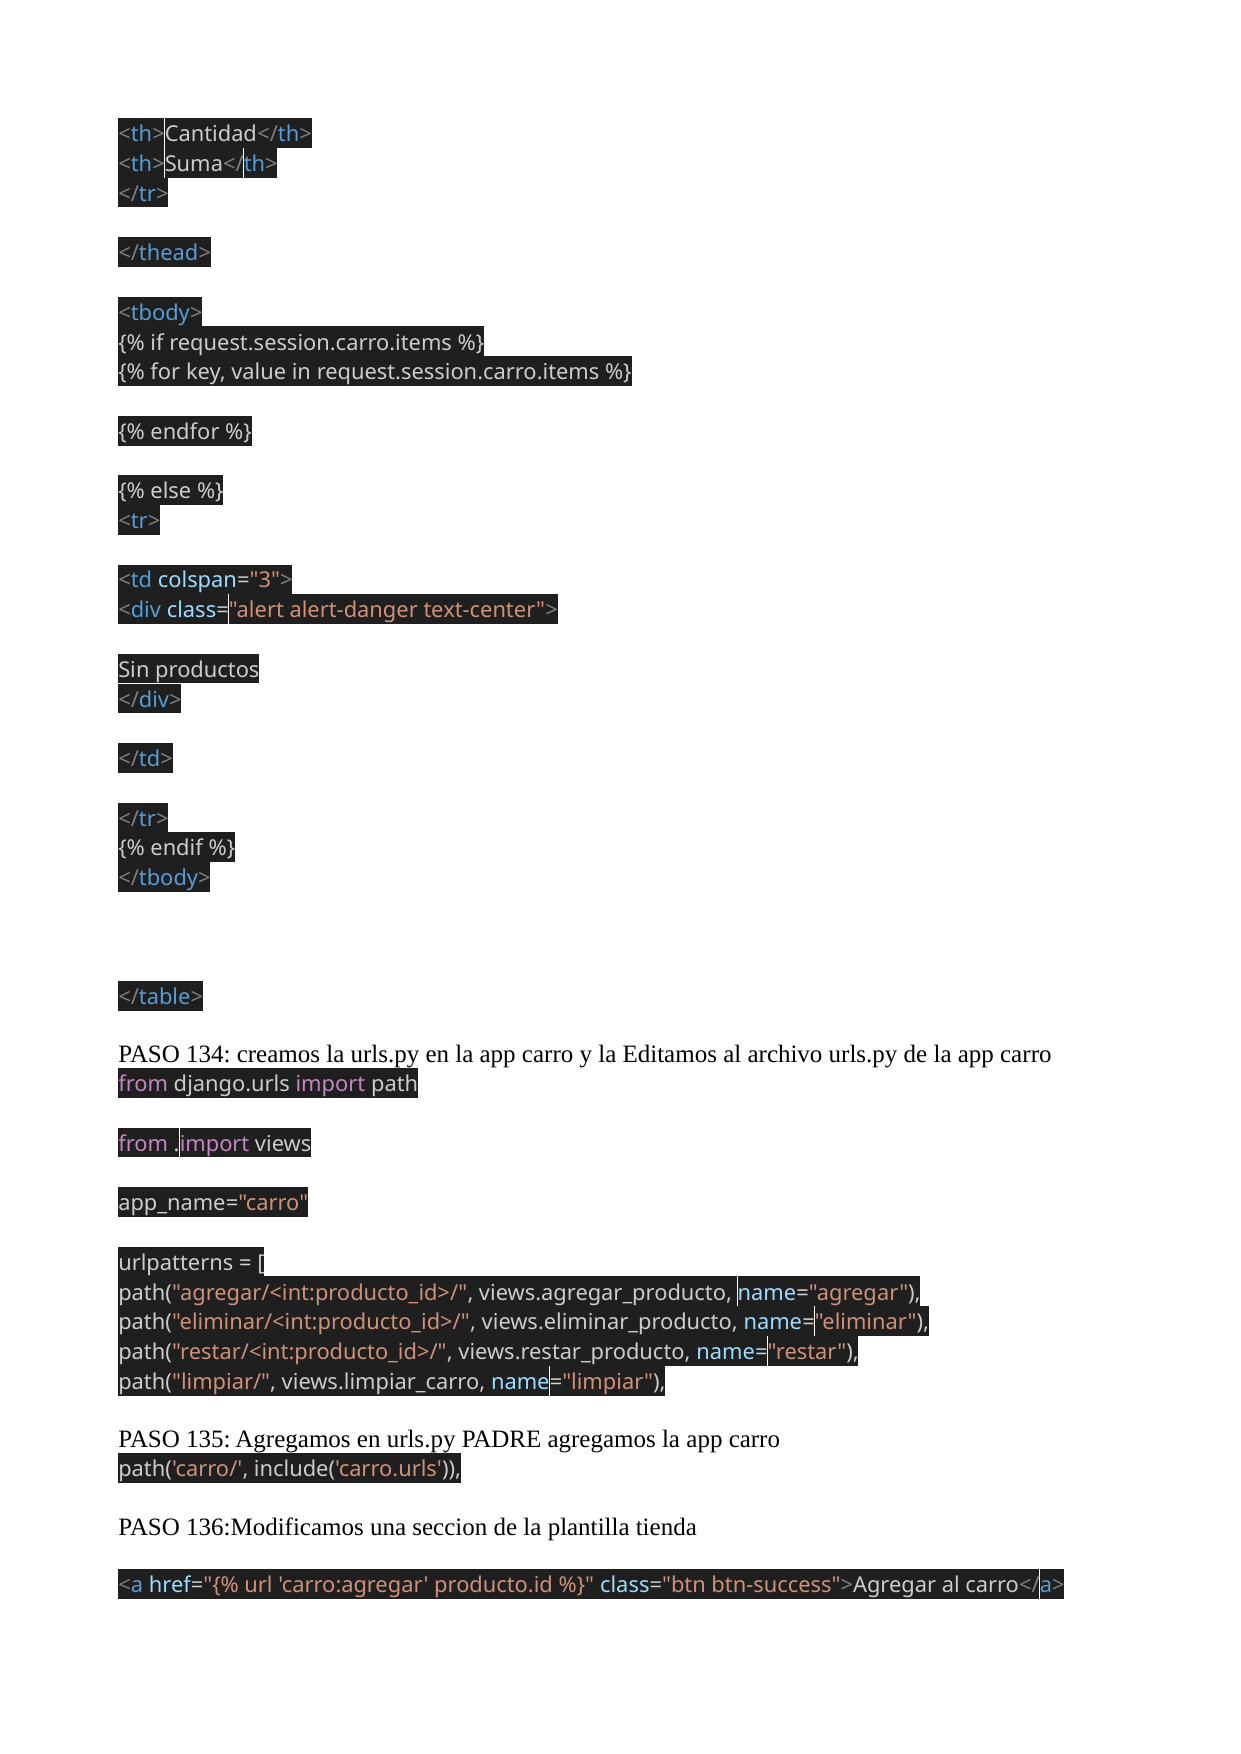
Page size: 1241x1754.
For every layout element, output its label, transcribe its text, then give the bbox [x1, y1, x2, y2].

text <td colspan="3"> [118, 564, 1122, 594]
text from .import views [118, 1128, 1122, 1157]
text PASO 134: creamos la urls.py en la app carro y la Editamos al archivo urls.py de la app carro [118, 1039, 1122, 1068]
text PASO 135: Agregamos en urls.py PADRE agregamos la app carro [118, 1424, 1122, 1453]
text <tbody> [118, 297, 1122, 326]
text <th>Suma</th> [118, 148, 1122, 178]
text </table> [118, 981, 1122, 1011]
text path("eliminar/<int:producto_id>/", views.eliminar_producto, name="eliminar"), [118, 1306, 1122, 1336]
text {% endfor %} [118, 416, 1122, 446]
text </td> [118, 743, 1122, 773]
text {% else %} [118, 475, 1122, 505]
text path("limpiar/", views.limpiar_carro, name="limpiar"), [118, 1366, 1122, 1396]
text </tr> [118, 802, 1122, 832]
text {% if request.session.carro.items %} [118, 326, 1122, 356]
text <a href="{% url 'carro:agregar' producto.id %}" class="btn btn-success">Agregar al carro</a> [118, 1569, 1122, 1599]
text path("restar/<int:producto_id>/", views.restar_producto, name="restar"), [118, 1336, 1122, 1366]
text <div class="alert alert-danger text-center"> [118, 594, 1122, 624]
text app_name="carro" [118, 1187, 1122, 1217]
text PASO 136:Modificamos una seccion de la plantilla tienda [118, 1512, 1122, 1540]
text <th>Cantidad</th> [118, 118, 1122, 148]
text </tbody> [118, 862, 1122, 892]
text {% endif %} [118, 832, 1122, 862]
text <tr> [118, 505, 1122, 535]
text urlpatterns = [ [118, 1247, 1122, 1276]
text </thead> [118, 237, 1122, 267]
text path('carro/', include('carro.urls')), [118, 1453, 1122, 1483]
text Sin productos [118, 654, 1122, 683]
text {% for key, value in request.session.carro.items %} [118, 356, 1122, 386]
text </div> [118, 683, 1122, 713]
text </tr> [118, 178, 1122, 207]
text from django.urls import path [118, 1068, 1122, 1098]
text path("agregar/<int:producto_id>/", views.agregar_producto, name="agregar"), [118, 1276, 1122, 1306]
